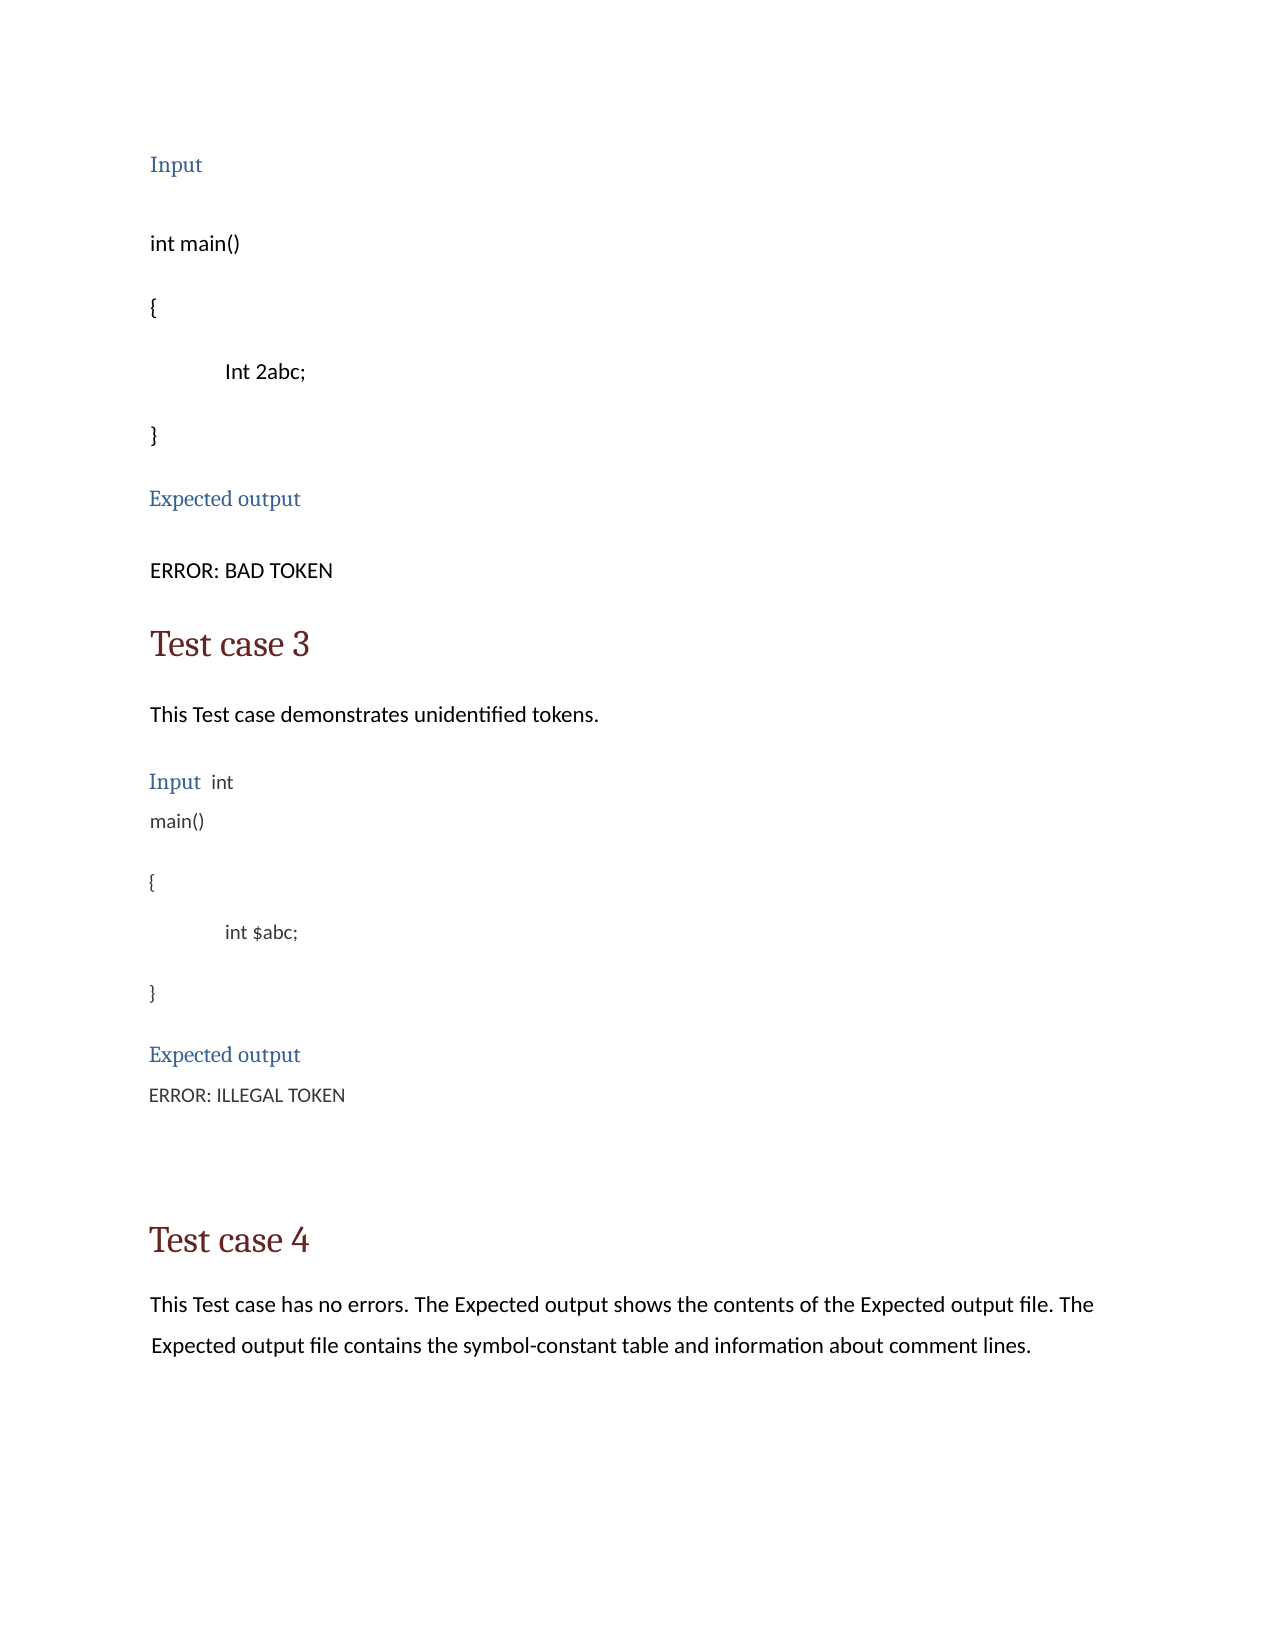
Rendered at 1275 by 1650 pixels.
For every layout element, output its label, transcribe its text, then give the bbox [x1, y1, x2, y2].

text ERROR: ILLEGAL TOKEN [148, 1082, 1096, 1107]
text Input [150, 152, 972, 178]
subtitle Test case 4 [148, 1219, 1096, 1262]
text ERROR: BAD TOKEN [150, 557, 775, 585]
text } [150, 422, 775, 449]
text Int 2abc; [225, 357, 1096, 386]
text This Test case has no errors. The Expected output shows the contents of the Expected output file. The Expected output file contains the symbol-constant table and information about comment lines. [150, 1290, 1096, 1359]
text Expected output [148, 1042, 1096, 1068]
text } [148, 980, 1096, 1005]
text Input int main() [148, 769, 236, 834]
text { [148, 869, 1096, 894]
text Test case 3 [150, 622, 496, 665]
text int $abc; [225, 919, 1096, 944]
text Expected output [148, 486, 1096, 512]
text int main() [150, 229, 775, 257]
text { [150, 293, 775, 321]
text This Test case demonstrates unidentified tokens. [150, 700, 775, 728]
